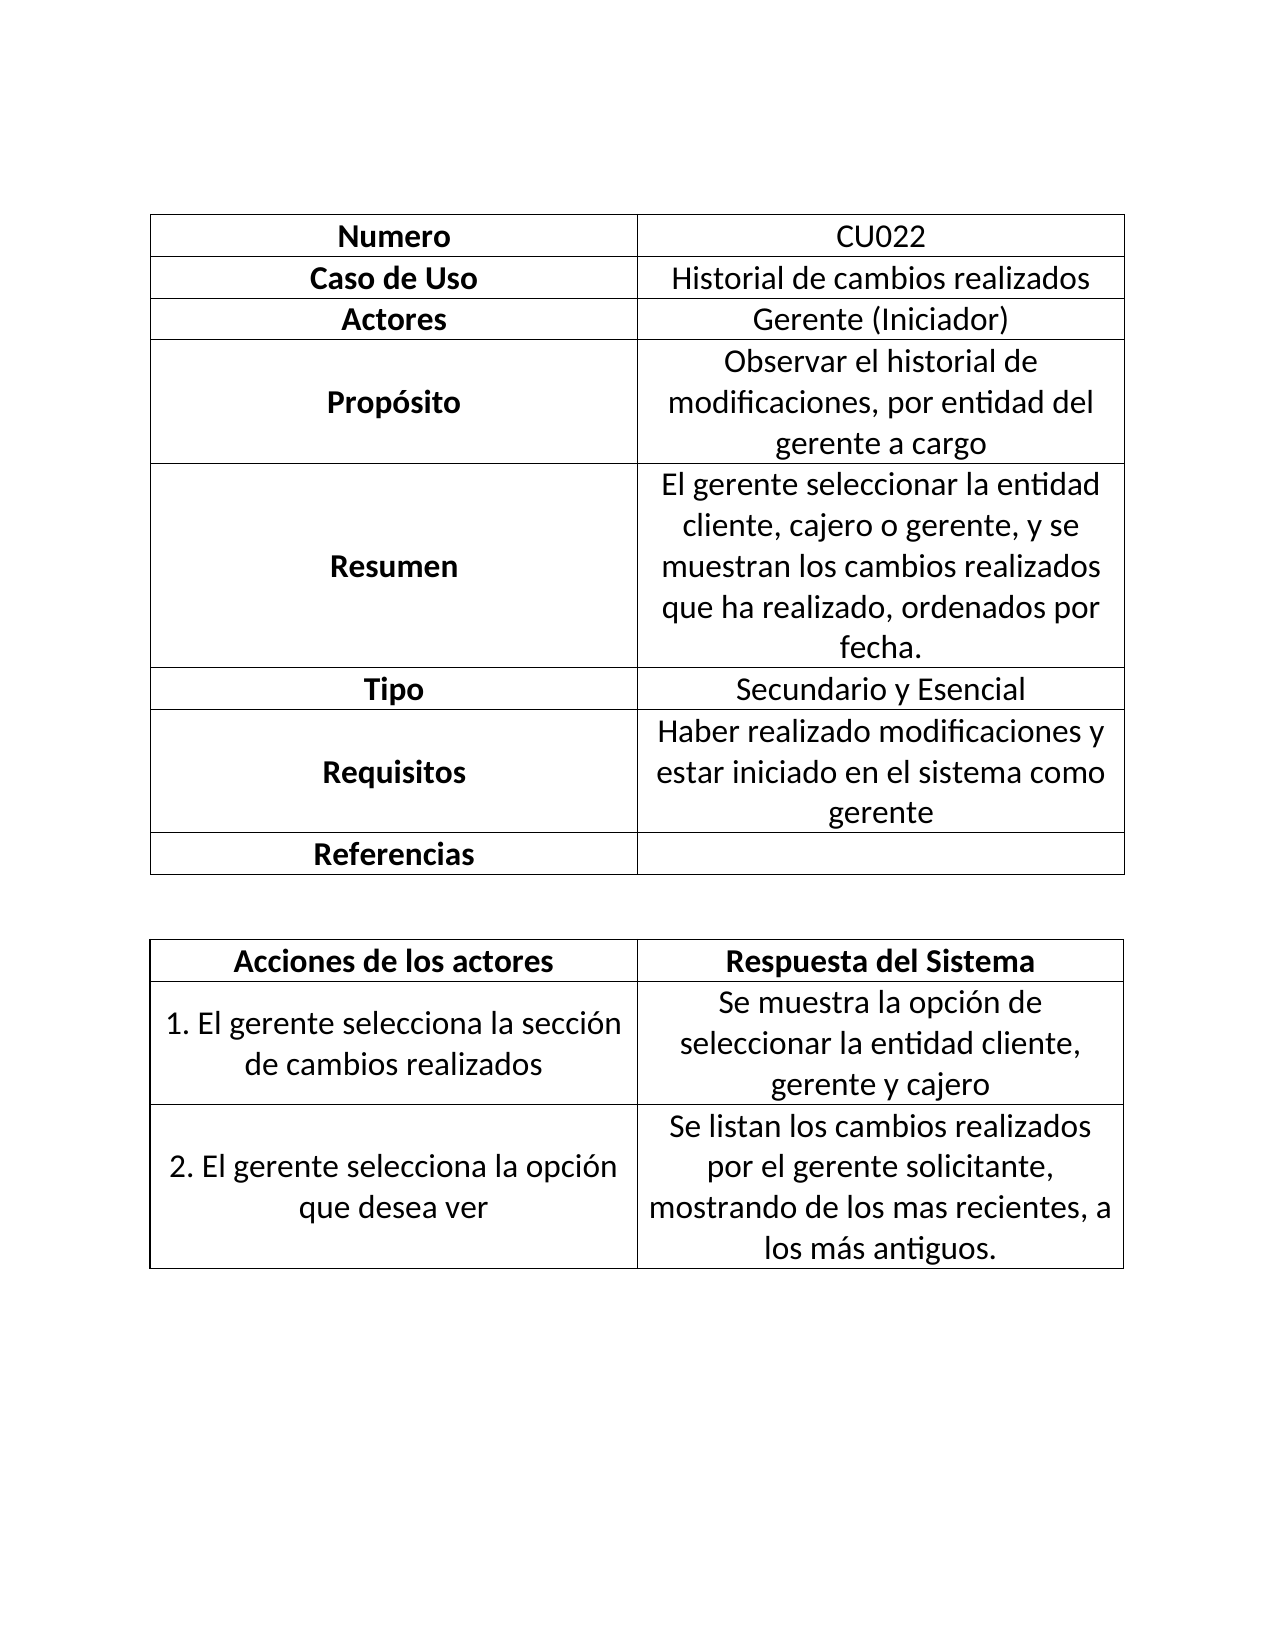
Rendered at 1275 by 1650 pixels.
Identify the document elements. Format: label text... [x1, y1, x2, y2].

table_cell Caso de Uso [151, 257, 637, 297]
table_cell Actores [151, 299, 637, 339]
table_cell Se muestra la opción de seleccionar la entidad cliente, gerente y cajero [638, 982, 1123, 1104]
table_cell Resumen [151, 464, 637, 667]
table_cell Haber realizado modificaciones y estar iniciado en el sistema como gerente [638, 710, 1124, 832]
table_cell Se listan los cambios realizados por el gerente solicitante, mostrando de los mas recientes, a los más antiguos. [638, 1105, 1123, 1268]
table_cell [638, 833, 1124, 874]
table_cell Secundario y Esencial [638, 668, 1124, 709]
table_cell Tipo [151, 668, 637, 709]
table_header Numero [151, 215, 637, 256]
table_cell El gerente seleccionar la entidad cliente, cajero o gerente, y se muestran los cambios realizados que ha realizado, ordenados por fecha. [638, 464, 1124, 667]
table_header CU022 [638, 215, 1124, 256]
table_cell Historial de cambios realizados [638, 257, 1124, 297]
table_header Acciones de los actores [151, 940, 637, 981]
table_cell Referencias [151, 833, 637, 874]
table_cell Observar el historial de modificaciones, por entidad del gerente a cargo [638, 340, 1124, 462]
table_cell Propósito [151, 340, 637, 462]
table_cell Gerente (Iniciador) [638, 299, 1124, 339]
table_cell 2. El gerente selecciona la opción que desea ver [151, 1105, 637, 1268]
table_cell 1. El gerente selecciona la sección de cambios realizados [151, 982, 637, 1104]
table_header Respuesta del Sistema [638, 940, 1123, 981]
table_cell Requisitos [151, 710, 637, 832]
